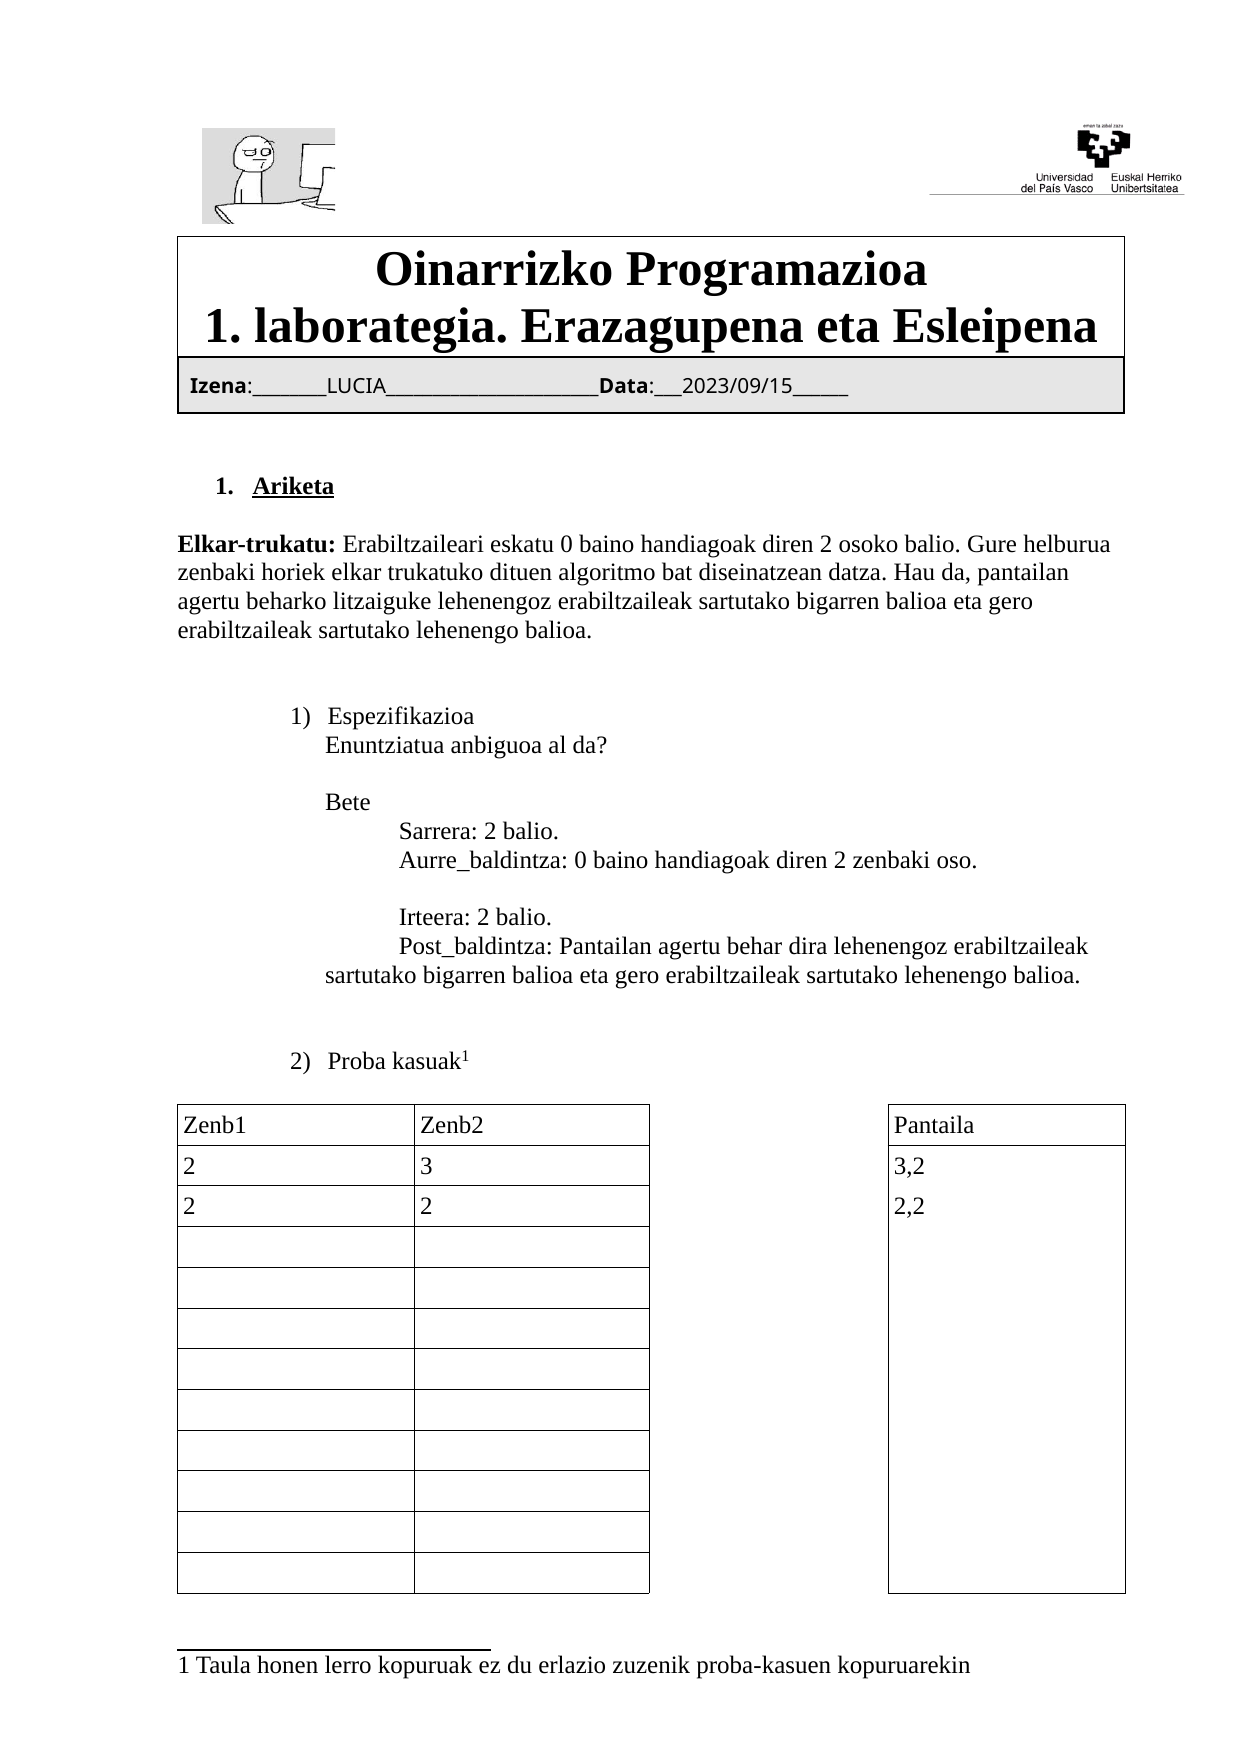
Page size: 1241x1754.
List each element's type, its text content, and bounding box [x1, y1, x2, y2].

table_cell [650, 1267, 888, 1307]
table_cell [415, 1471, 649, 1511]
text Irteera: 2 balio. [325, 902, 1125, 931]
table_cell 2 [178, 1146, 414, 1185]
table_header Zenb2 [415, 1105, 649, 1144]
table_cell [650, 1470, 888, 1511]
table_cell [415, 1349, 649, 1389]
table_cell 2 [415, 1186, 649, 1226]
table_cell [889, 1308, 1125, 1348]
table_cell [650, 1389, 888, 1429]
table_cell [178, 1349, 414, 1389]
table_cell [178, 1309, 414, 1348]
table_cell [889, 1552, 1125, 1592]
table_cell [178, 1390, 414, 1429]
table_cell [650, 1430, 888, 1470]
table_cell [650, 1226, 888, 1267]
table_cell [889, 1511, 1125, 1552]
table_cell [178, 1431, 414, 1470]
list Proba kasuak [290, 1046, 1125, 1075]
text Elkar-trukatu: Erabiltzaileari eskatu 0 baino handiagoak diren 2 osoko balio. Gure helburua zenbaki horiek elkar trukatuko dituen algoritmo bat diseinatzean datza. Hau da, pantailan agertu beharko litzaiguke lehenengoz erabiltzaileak sartutako bigarren balioa eta gero erabiltzaileak sartutako lehenengo balioa. [177, 529, 1125, 644]
table_cell [415, 1512, 649, 1552]
text Aurre_baldintza: 0 baino handiagoak diren 2 zenbaki oso. [325, 845, 1125, 874]
table_cell [650, 1552, 888, 1592]
table_cell [650, 1185, 888, 1226]
table_cell [178, 1512, 414, 1552]
table_cell [178, 1471, 414, 1511]
table_header Pantaila [889, 1105, 1125, 1144]
table_cell 2,2 [889, 1185, 1125, 1226]
text Izena:________LUCIA_______________________Data:___2023/09/15______ [179, 358, 1123, 412]
table_cell 3 [415, 1146, 649, 1185]
table_cell [415, 1553, 649, 1592]
table_cell [178, 1268, 414, 1307]
text Oinarrizko Programazioa [178, 237, 1124, 293]
table_cell [415, 1309, 649, 1348]
table_cell [650, 1348, 888, 1389]
table_cell [415, 1227, 649, 1267]
table_cell [889, 1470, 1125, 1511]
table_cell [415, 1431, 649, 1470]
table_cell 2 [178, 1186, 414, 1226]
table_cell [889, 1267, 1125, 1307]
text Enuntziatua anbiguoa al da? [325, 730, 1125, 759]
text Post_baldintza: Pantailan agertu behar dira lehenengoz erabiltzaileak sartutako bigarren balioa eta gero erabiltzaileak sartutako lehenengo balioa. [325, 931, 1125, 989]
text 1. laborategia. Erazagupena eta Esleipena [178, 293, 1124, 356]
table_cell [178, 1553, 414, 1592]
table_cell [889, 1430, 1125, 1470]
table_cell [415, 1390, 649, 1429]
table_cell [178, 1227, 414, 1267]
table_header [650, 1104, 888, 1144]
table_cell [650, 1308, 888, 1348]
list Taula honen lerro kopuruak ez du erlazio zuzenik proba-kasuen kopuruarekin [177, 1650, 1125, 1679]
table_cell [415, 1268, 649, 1307]
text Bete [325, 787, 1125, 816]
table_cell [650, 1511, 888, 1552]
text Sarrera: 2 balio. [325, 816, 1125, 845]
list Espezifikazioa [290, 701, 1125, 730]
table_cell [650, 1145, 888, 1185]
table_cell [889, 1389, 1125, 1429]
table_cell [889, 1348, 1125, 1389]
table_cell [889, 1226, 1125, 1267]
table_header Zenb1 [178, 1105, 414, 1144]
list Ariketa [215, 471, 1125, 500]
table_cell 3,2 [889, 1146, 1125, 1185]
